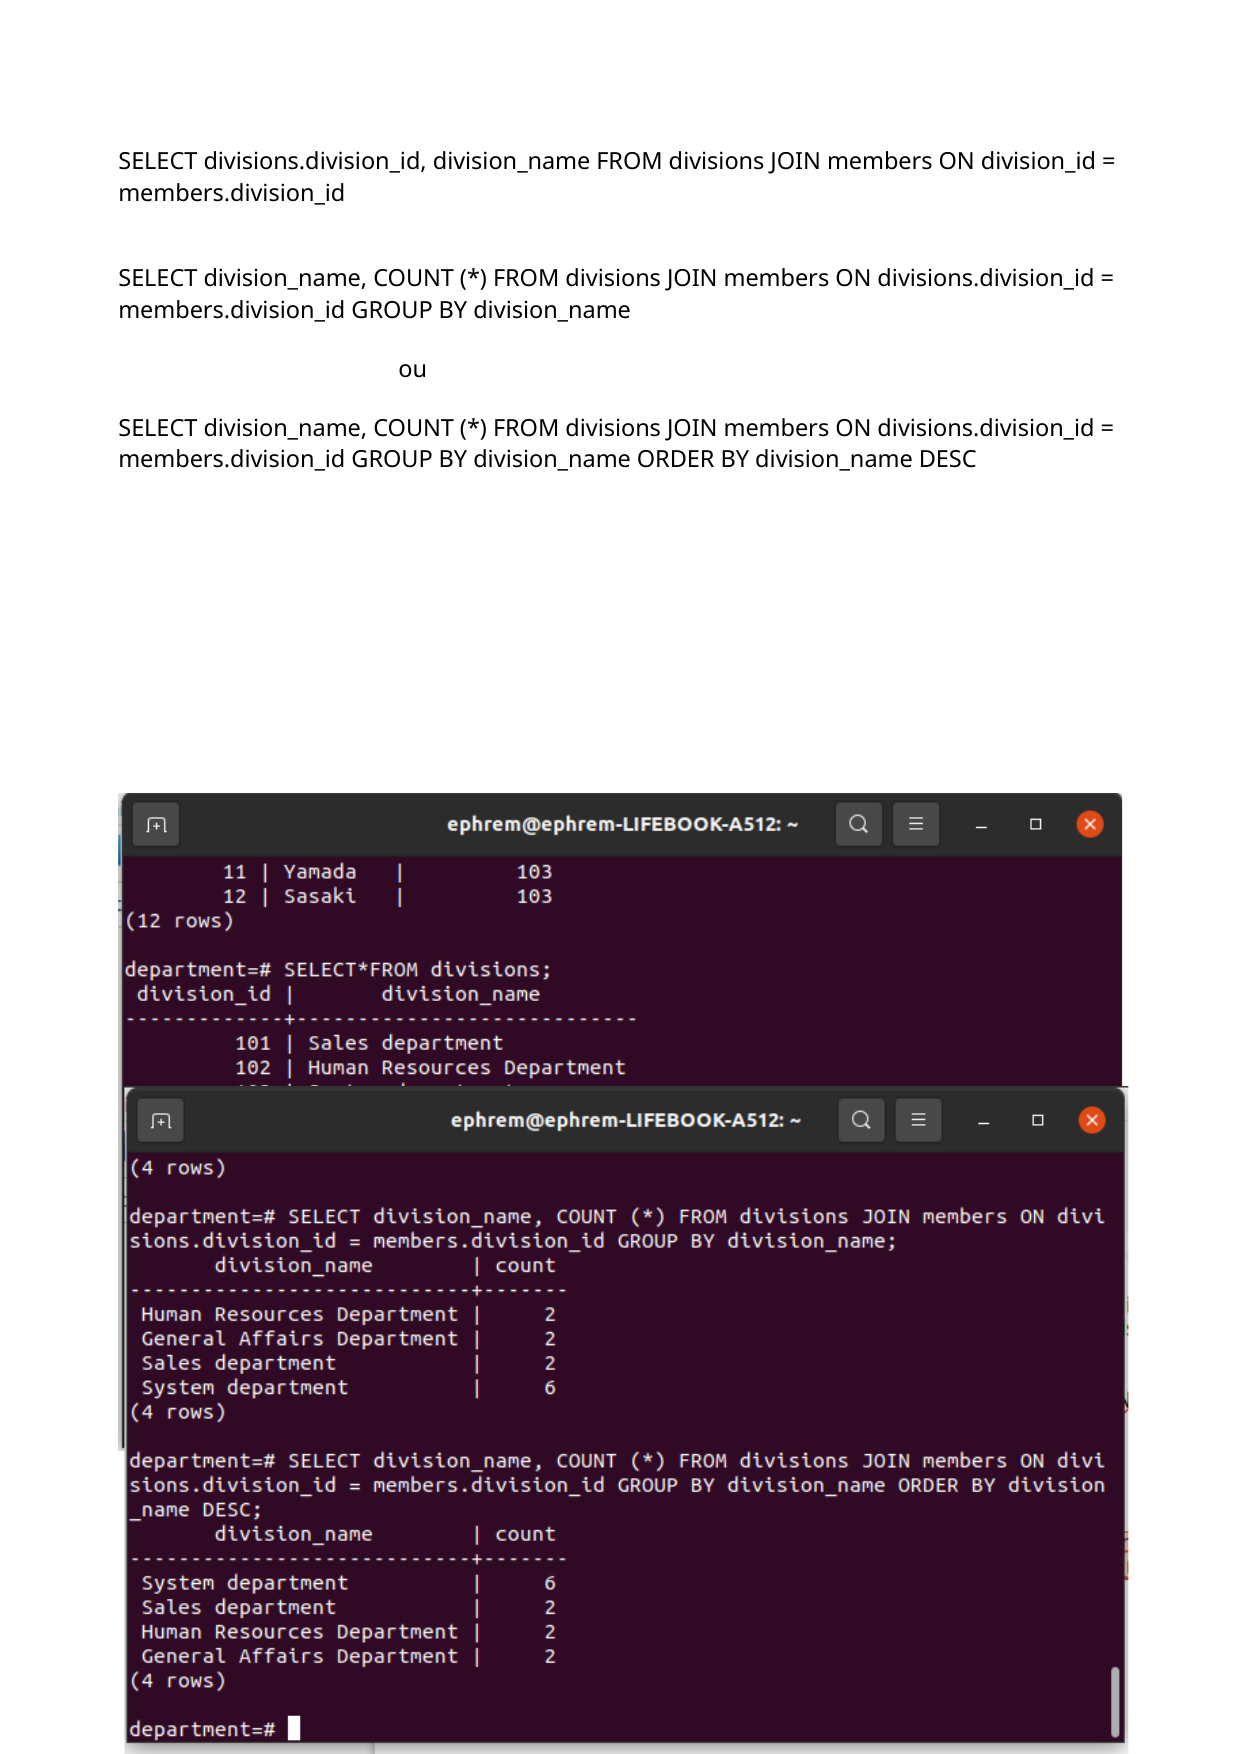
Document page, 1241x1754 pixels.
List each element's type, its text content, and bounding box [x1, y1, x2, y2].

text SELECT division_name, COUNT (*) FROM divisions JOIN members ON divisions.division_id = members.division_id GROUP BY division_name [118, 262, 1122, 326]
text SELECT divisions.division_id, division_name FROM divisions JOIN members ON division_id = members.division_id [118, 145, 1122, 209]
picture [118, 793, 1129, 1754]
text ou [118, 352, 1122, 384]
text SELECT division_name, COUNT (*) FROM divisions JOIN members ON divisions.division_id = members.division_id GROUP BY division_name ORDER BY division_name DESC [118, 411, 1122, 475]
